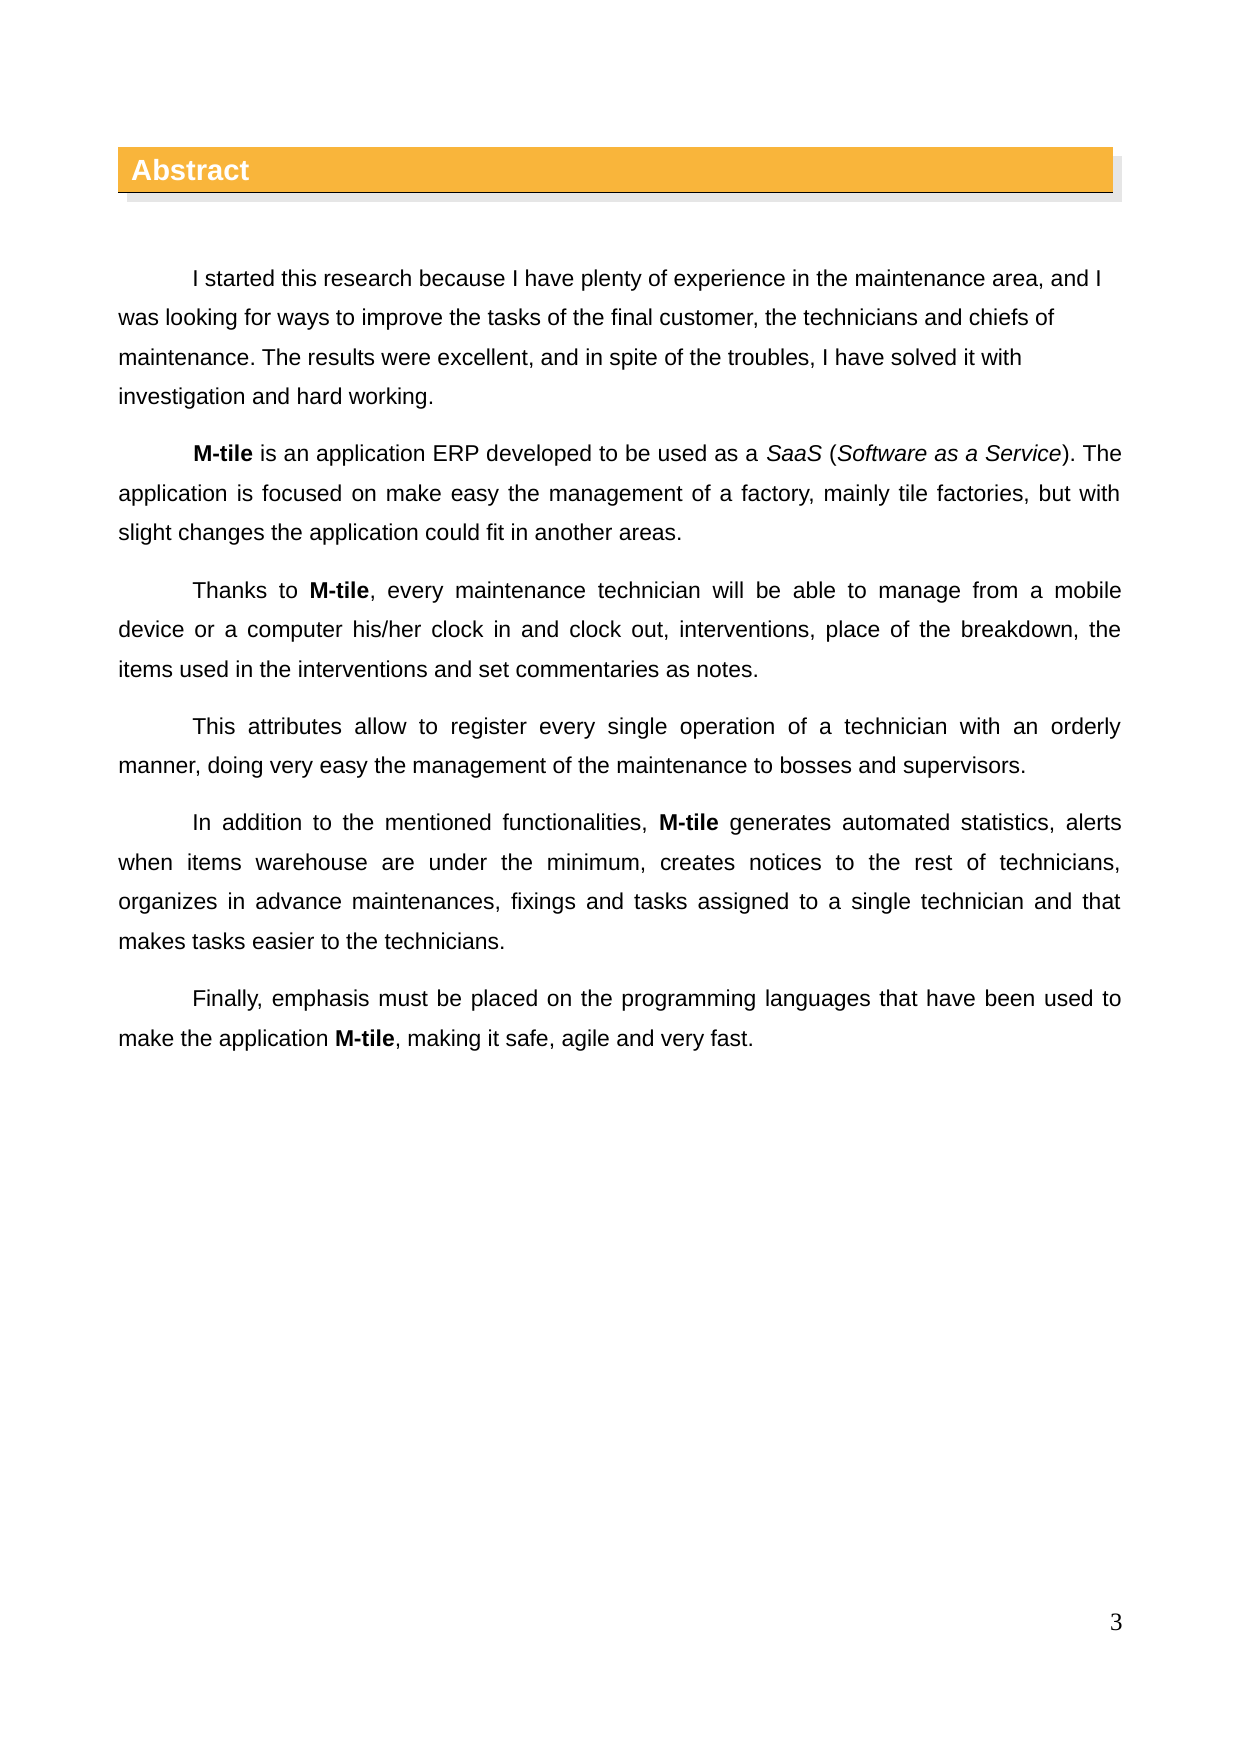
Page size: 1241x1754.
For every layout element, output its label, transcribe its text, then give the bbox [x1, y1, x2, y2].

text M-tile is an application ERP developed to be used as a SaaS (Software as a Service). The application is focused on make easy the management of a factory, mainly tile factories, but with slight changes the application could fit in another areas. [118, 440, 1122, 546]
text Finally, emphasis must be placed on the programming languages that have been used to make the application M-tile, making it safe, agile and very fast. [118, 985, 1122, 1051]
text I started this research because I have plenty of experience in the maintenance area, and I was looking for ways to improve the tasks of the final customer, the technicians and chiefs of maintenance. The results were excellent, and in spite of the troubles, I have solved it with investigation and hard working. [118, 265, 1122, 409]
table_header Abstract [118, 147, 1113, 192]
text This attributes allow to register every single operation of a technician with an orderly manner, doing very easy the management of the maintenance to bosses and supervisors. [118, 713, 1122, 778]
text Thanks to M-tile, every maintenance technician will be able to manage from a mobile device or a computer his/her clock in and clock out, interventions, place of the breakdown, the items used in the interventions and set commentaries as notes. [118, 577, 1122, 682]
text In addition to the mentioned functionalities, M-tile generates automated statistics, alerts when items warehouse are under the minimum, creates notices to the rest of technicians, organizes in advance maintenances, fixings and tasks assigned to a single technician and that makes tasks easier to the technicians. [118, 809, 1122, 954]
